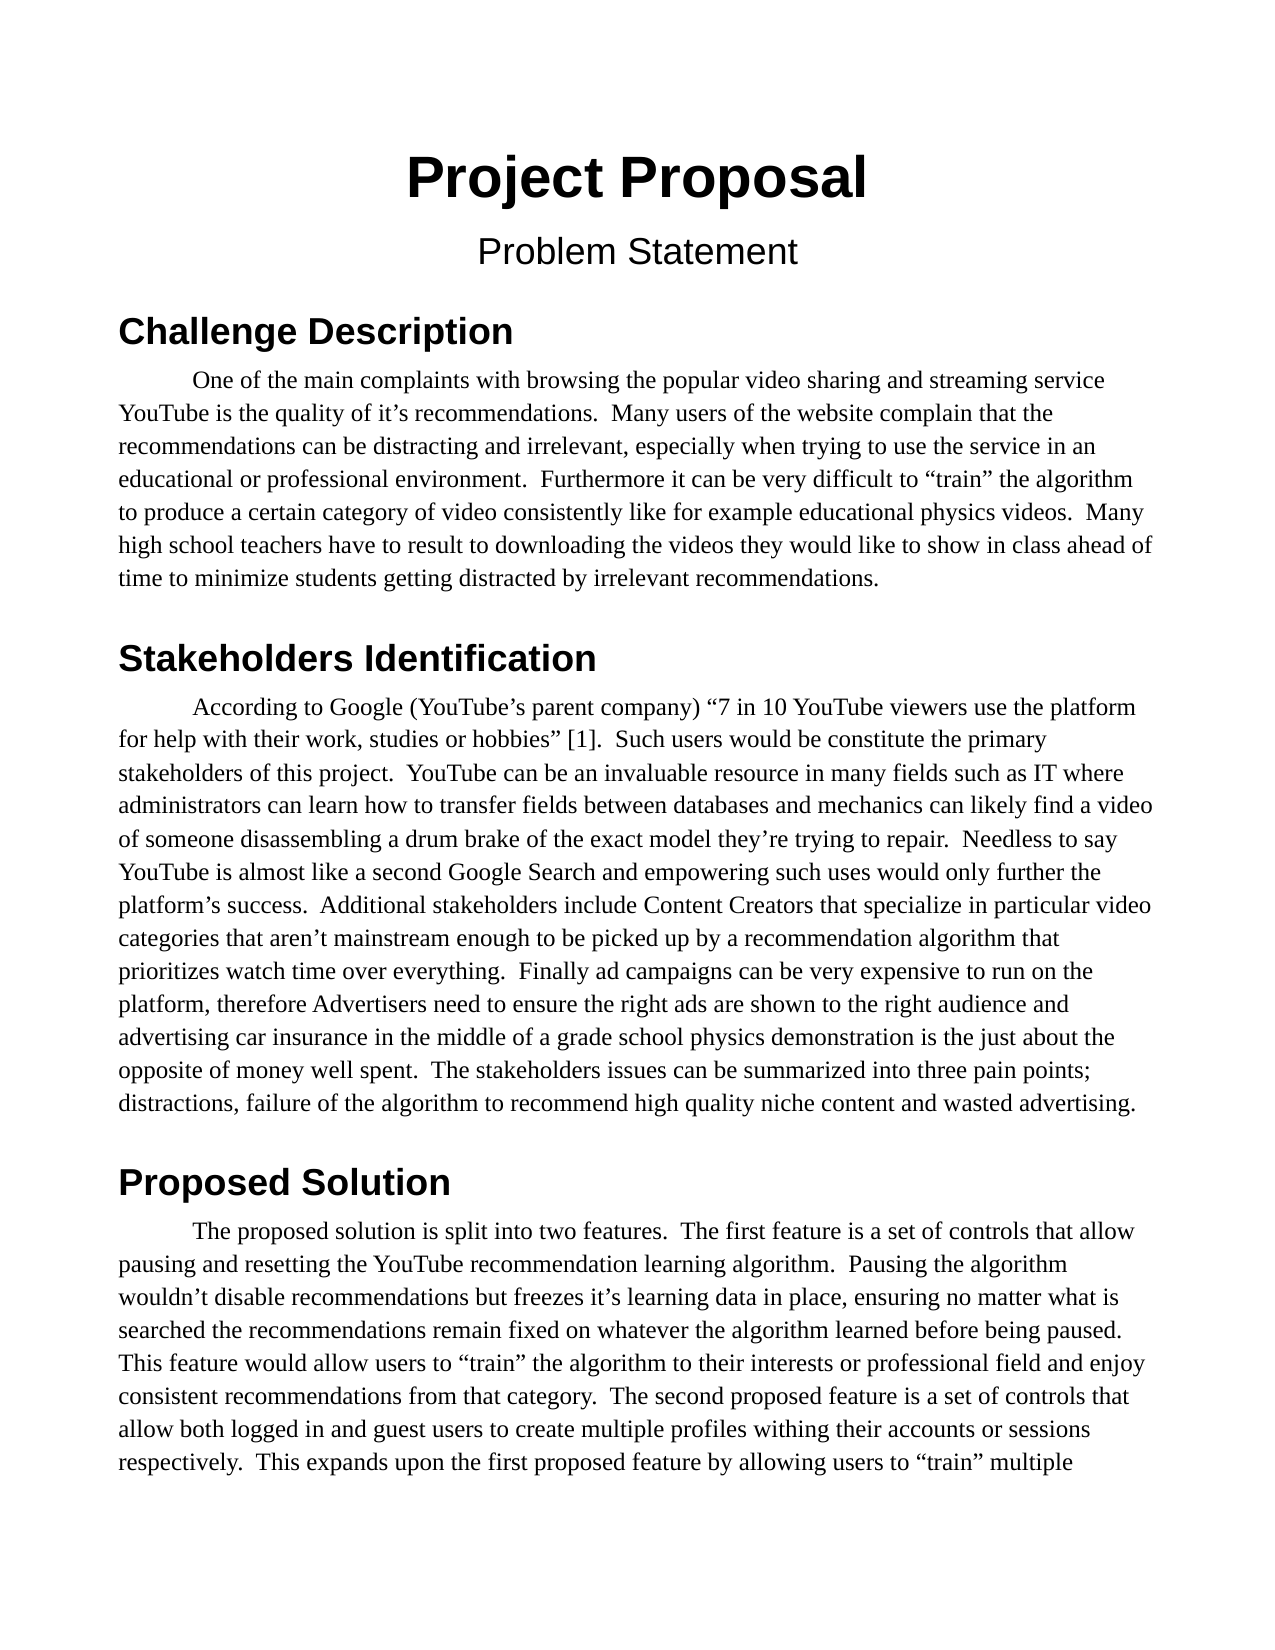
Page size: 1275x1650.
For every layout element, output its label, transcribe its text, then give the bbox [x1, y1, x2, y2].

title Project Proposal [118, 143, 1157, 210]
subtitle Proposed Solution [118, 1160, 1157, 1203]
subtitle Problem Statement [118, 229, 1157, 272]
text One of the main complaints with browsing the popular video sharing and streaming service YouTube is the quality of it’s recommendations. Many users of the website complain that the recommendations can be distracting and irrelevant, especially when trying to use the service in an educational or professional environment. Furthermore it can be very difficult to “train” the algorithm to produce a certain category of video consistently like for example educational physics videos. Many high school teachers have to result to downloading the videos they would like to show in class ahead of time to minimize students getting distracted by irrelevant recommendations. [118, 365, 1157, 592]
subtitle Challenge Description [118, 309, 1157, 353]
text According to Google (YouTube’s parent company) “7 in 10 YouTube viewers use the platform for help with their work, studies or hobbies” [1]. Such users would be constitute the primary stakeholders of this project. YouTube can be an invaluable resource in many fields such as IT where administrators can learn how to transfer fields between databases and mechanics can likely find a video of someone disassembling a drum brake of the exact model they’re trying to repair. Needless to say YouTube is almost like a second Google Search and empowering such uses would only further the platform’s success. Additional stakeholders include Content Creators that specialize in particular video categories that aren’t mainstream enough to be picked up by a recommendation algorithm that prioritizes watch time over everything. Finally ad campaigns can be very expensive to run on the platform, therefore Advertisers need to ensure the right ads are shown to the right audience and advertising car insurance in the middle of a grade school physics demonstration is the just about the opposite of money well spent. The stakeholders issues can be summarized into three pain points; distractions, failure of the algorithm to recommend high quality niche content and wasted advertising. [118, 692, 1157, 1117]
text The proposed solution is split into two features. The first feature is a set of controls that allow pausing and resetting the YouTube recommendation learning algorithm. Pausing the algorithm wouldn’t disable recommendations but freezes it’s learning data in place, ensuring no matter what is searched the recommendations remain fixed on whatever the algorithm learned before being paused. This feature would allow users to “train” the algorithm to their interests or professional field and enjoy consistent recommendations from that category. The second proposed feature is a set of controls that allow both logged in and guest users to create multiple profiles withing their accounts or sessions respectively. This expands upon the first proposed feature by allowing users to “train” multiple [118, 1216, 1157, 1476]
subtitle Stakeholders Identification [118, 636, 1157, 679]
